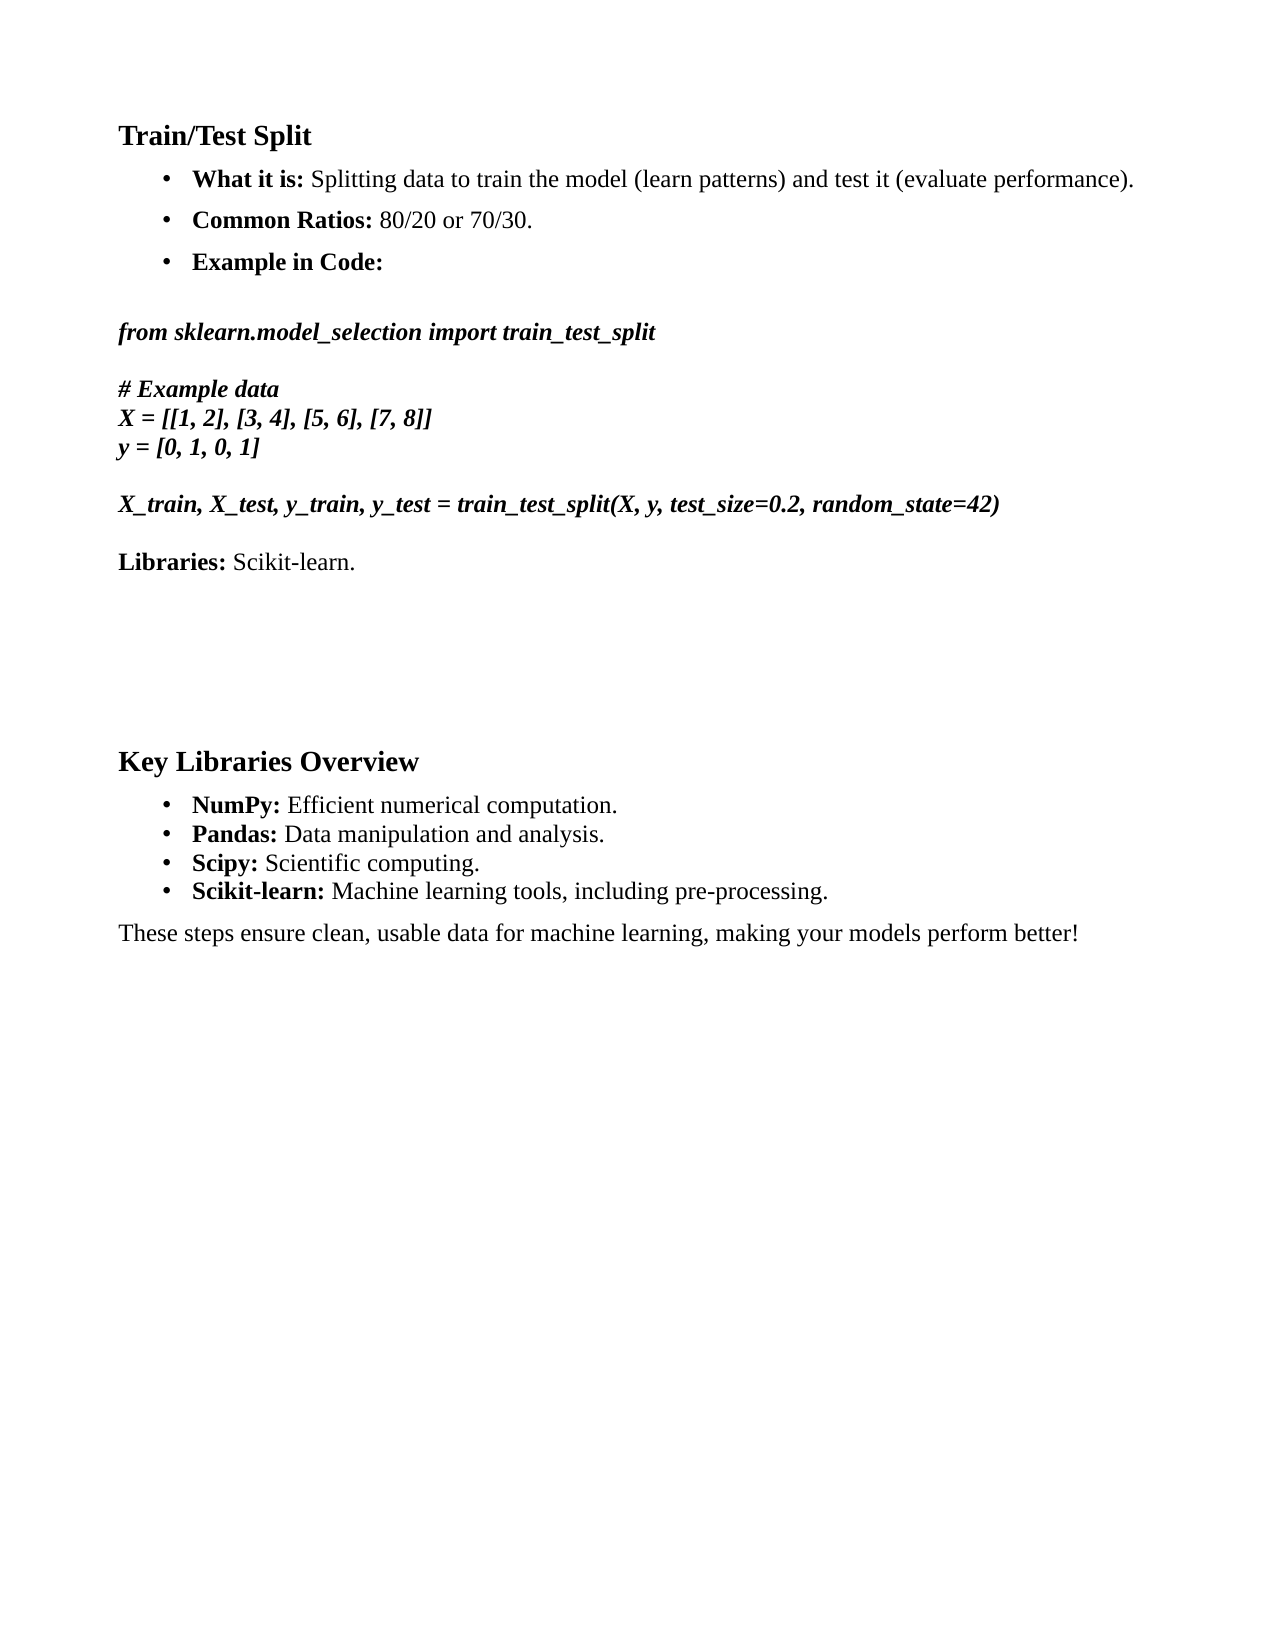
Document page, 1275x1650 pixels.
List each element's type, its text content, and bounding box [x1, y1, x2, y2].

text from sklearn.model_selection import train_test_split [118, 317, 1157, 345]
subtitle Key Libraries Overview [118, 744, 1157, 778]
text # Example data [118, 374, 1157, 403]
list Pandas: Data manipulation and analysis. [162, 819, 1157, 848]
subtitle Train/Test Split [118, 118, 1157, 152]
text y = [0, 1, 0, 1] [118, 432, 1157, 460]
text X = [[1, 2], [3, 4], [5, 6], [7, 8]] [118, 403, 1157, 432]
list Scipy: Scientific computing. [162, 848, 1157, 876]
text X_train, X_test, y_train, y_test = train_test_split(X, y, test_size=0.2, random_state=42) [118, 489, 1157, 518]
text Libraries: Scikit-learn. [118, 547, 1157, 575]
list Scikit-learn: Machine learning tools, including pre-processing. [162, 876, 1157, 905]
text These steps ensure clean, usable data for machine learning, making your models perform better! [118, 918, 1157, 946]
list NumPy: Efficient numerical computation. [162, 790, 1157, 819]
list Common Ratios: 80/20 or 70/30. [162, 205, 1157, 234]
list What it is: Splitting data to train the model (learn patterns) and test it (evaluate performance). [162, 164, 1157, 193]
list Example in Code: [162, 247, 1157, 275]
